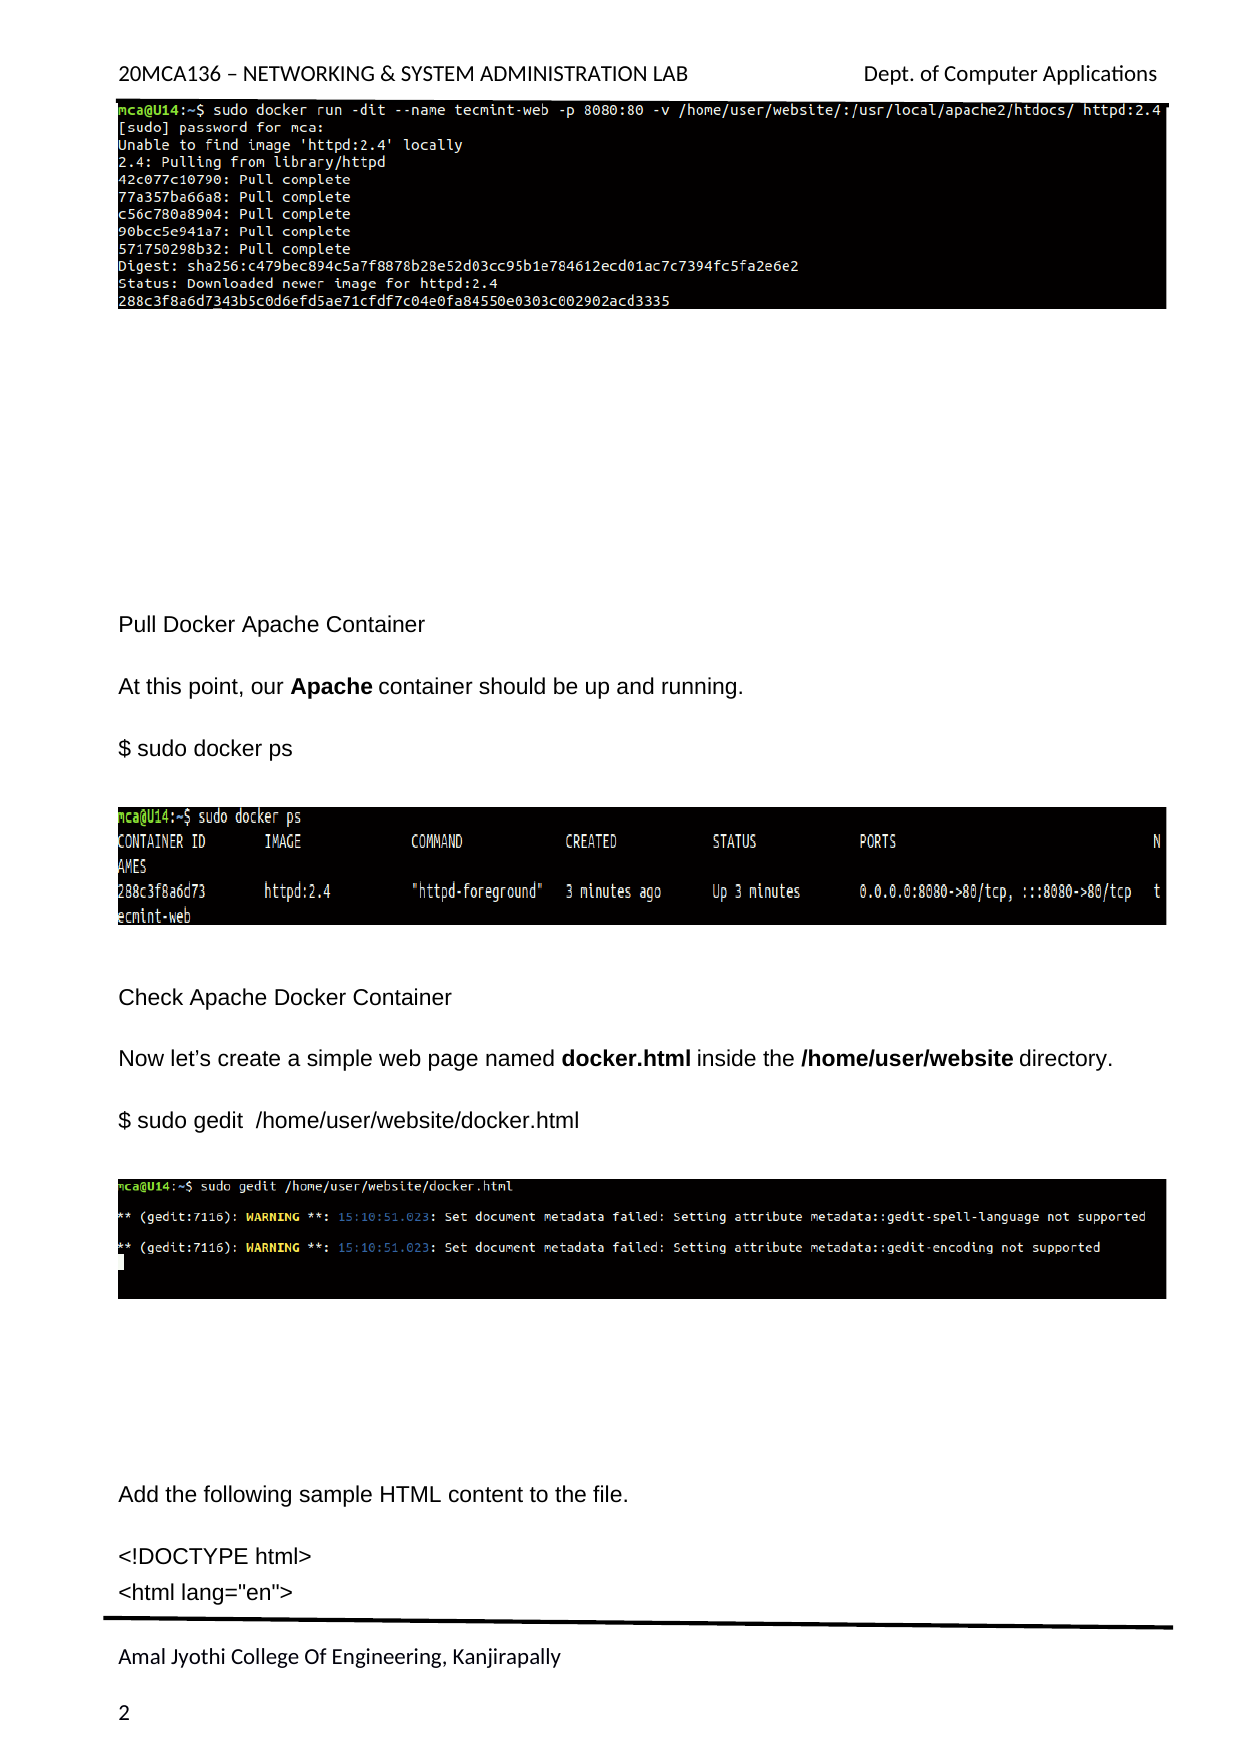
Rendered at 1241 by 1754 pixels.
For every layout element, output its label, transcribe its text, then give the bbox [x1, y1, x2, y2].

text Pull Docker Apache Container [118, 611, 1167, 638]
picture [118, 807, 1167, 925]
text Check Apache Docker Container [118, 984, 1167, 1010]
text <html lang="en"> [118, 1579, 1167, 1605]
text At this point, our Apache container should be up and running. [118, 673, 1167, 699]
picture [118, 1179, 1167, 1299]
text $ sudo docker ps [118, 734, 1167, 761]
text Now let’s create a simple web page named docker.html inside the /home/user/website directory. [118, 1045, 1167, 1071]
text Add the following sample HTML content to the file. [118, 1481, 1167, 1508]
text <!DOCTYPE html> [118, 1543, 1167, 1569]
text $ sudo gedit /home/user/website/docker.html [118, 1107, 1167, 1133]
picture [118, 103, 1167, 309]
